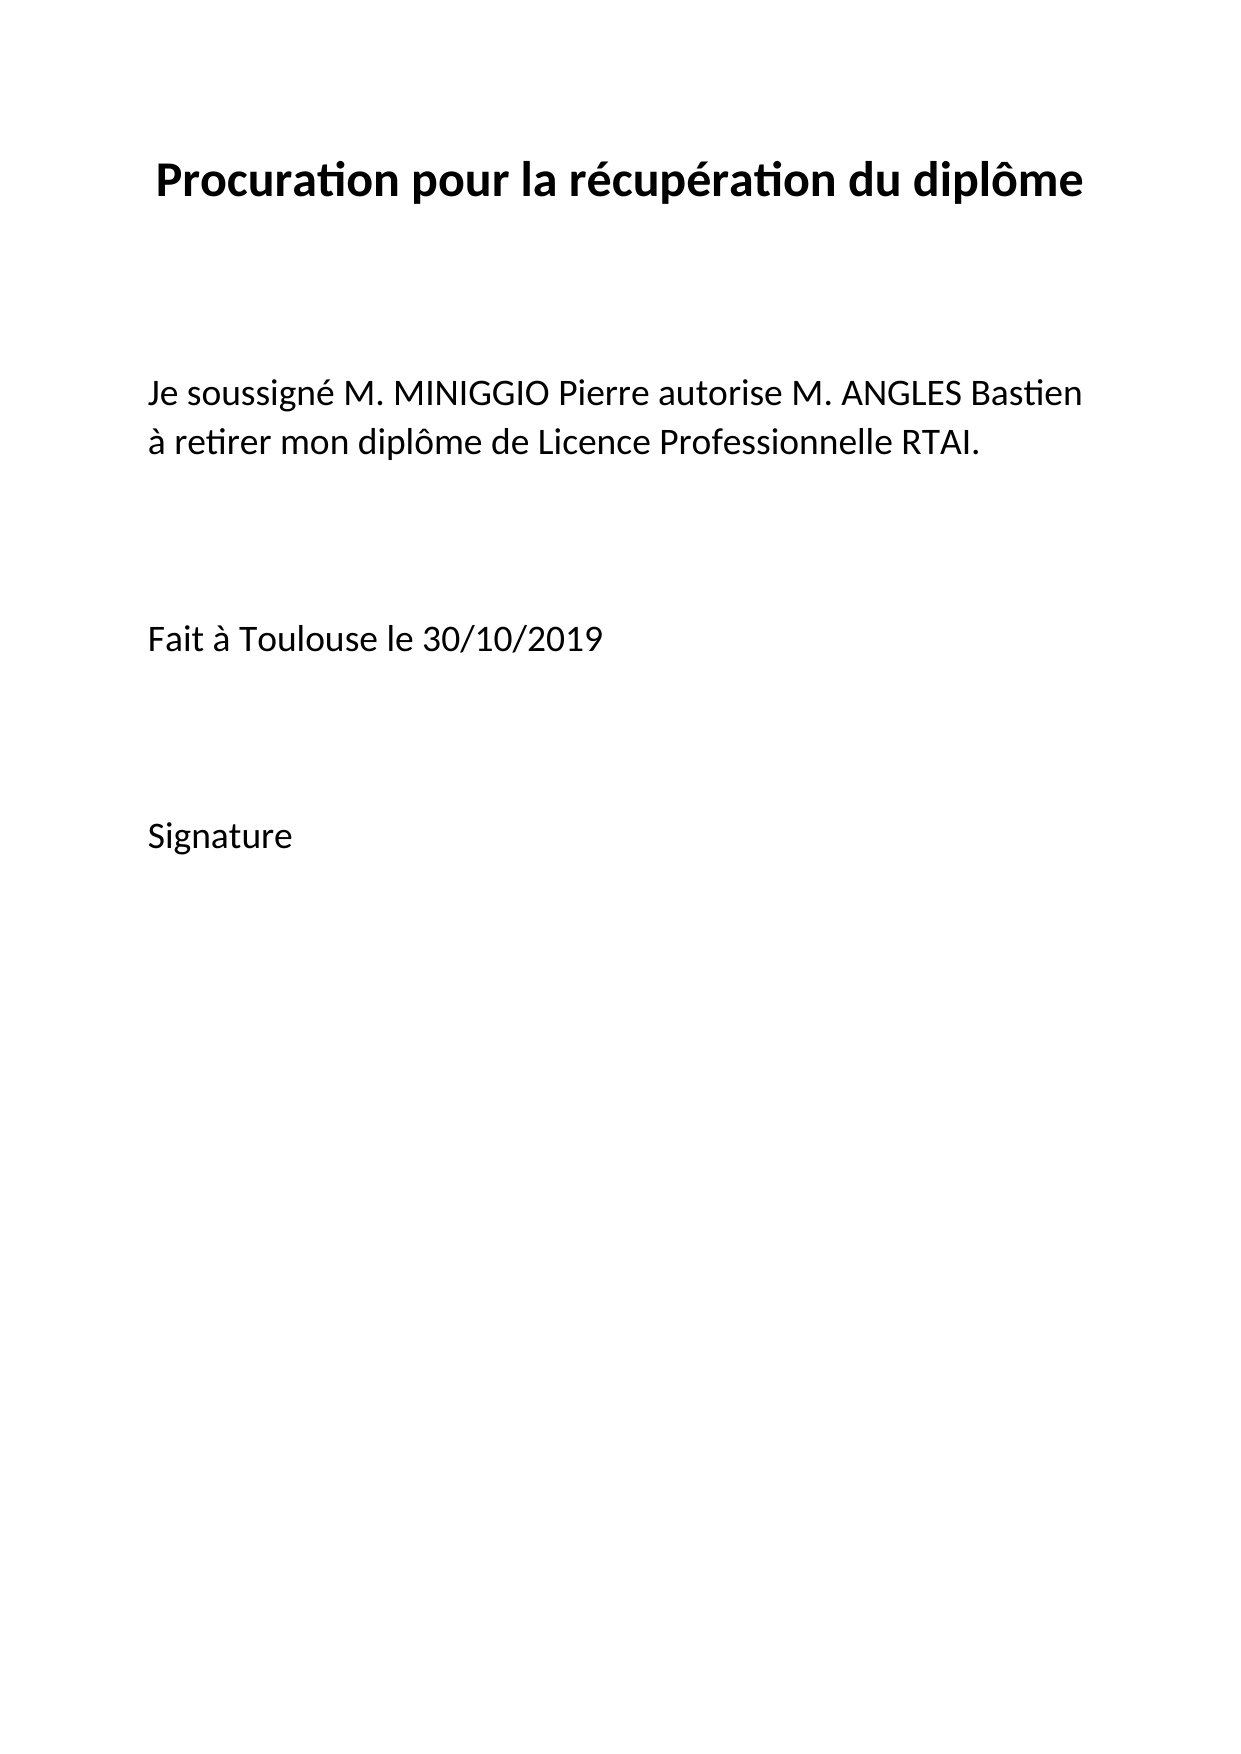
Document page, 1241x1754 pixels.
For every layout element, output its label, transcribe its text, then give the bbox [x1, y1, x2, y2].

text Procuration pour la récupération du diplôme [148, 148, 1093, 209]
text Fait à Toulouse le 30/10/2019 [148, 615, 1093, 661]
text Je soussigné M. MINIGGIO Pierre autorise M. ANGLES Bastien à retirer mon diplôme de Licence Professionnelle RTAI. [148, 369, 1093, 464]
text Signature [148, 812, 1093, 858]
